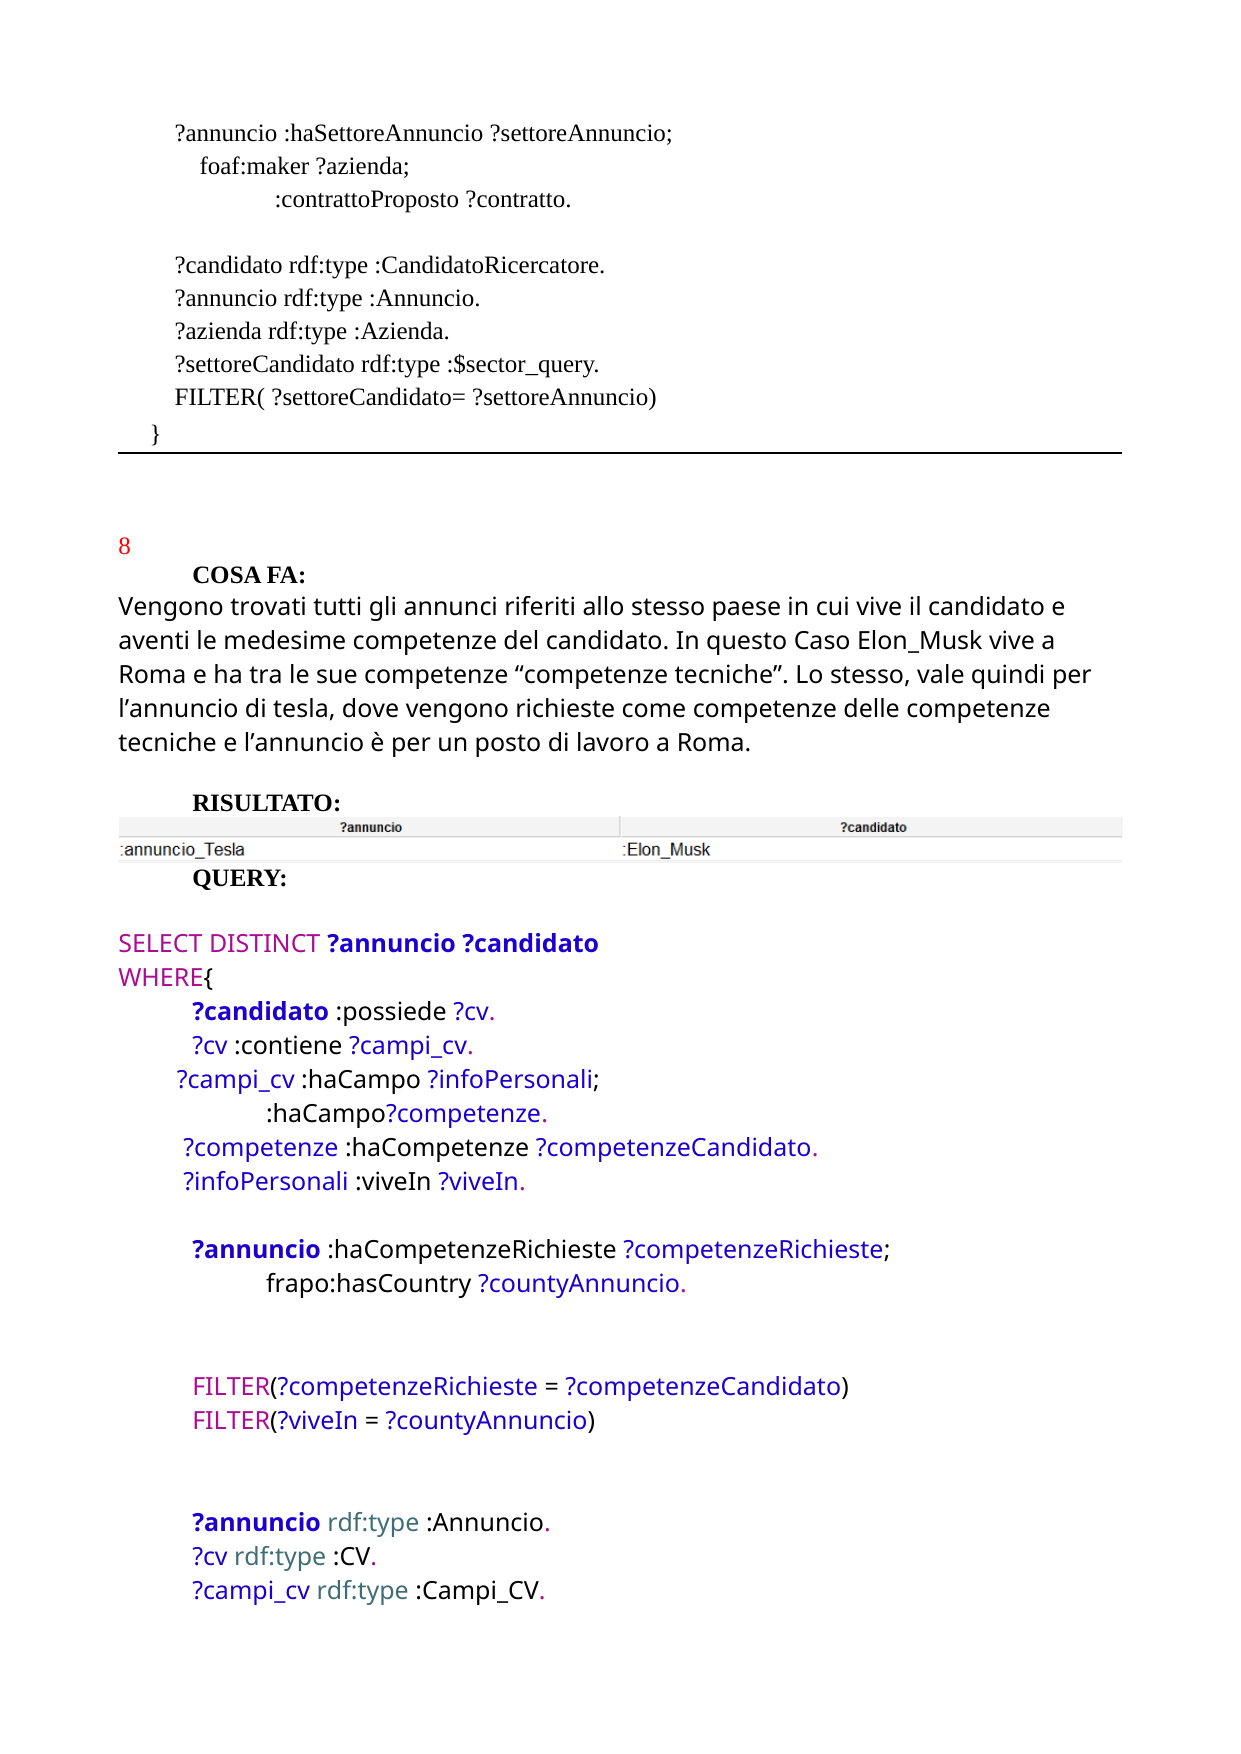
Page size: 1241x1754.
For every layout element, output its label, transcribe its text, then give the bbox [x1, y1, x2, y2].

text ?annuncio rdf:type :Annuncio. [118, 1504, 1122, 1539]
text ?cv rdf:type :CV. [118, 1539, 1122, 1573]
text frapo:hasCountry ?countyAnnuncio. [118, 1266, 1122, 1300]
text WHERE{ [118, 959, 1122, 994]
text Vengono trovati tutti gli annunci riferiti allo stesso paese in cui vive il candidato e aventi le medesime competenze del candidato. In questo Caso Elon_Musk vive a Roma e ha tra le sue competenze “competenze tecniche”. Lo stesso, vale quindi per l’annuncio di tesla, dove vengono richieste come competenze delle competenze tecniche e l’annuncio è per un posto di lavoro a Roma. [118, 588, 1122, 759]
text ?annuncio :haCompetenzeRichieste ?competenzeRichieste; [118, 1232, 1122, 1266]
text COSA FA: [118, 560, 1122, 588]
text ?campi_cv :haCampo ?infoPersonali; [118, 1062, 1122, 1096]
text FILTER(?viveIn = ?countyAnnuncio) [118, 1402, 1122, 1436]
text ?cv :contiene ?campi_cv. [118, 1028, 1122, 1062]
text ?campi_cv rdf:type :Campi_CV. [118, 1573, 1122, 1607]
text ?competenze :haCompetenze ?competenzeCandidato. [118, 1130, 1122, 1164]
text :haCampo?competenze. [118, 1096, 1122, 1130]
text ?candidato :possiede ?cv. [118, 994, 1122, 1028]
text FILTER(?competenzeRichieste = ?competenzeCandidato) [118, 1368, 1122, 1402]
text ?infoPersonali :viveIn ?viveIn. [118, 1164, 1122, 1198]
text SELECT DISTINCT ?annuncio ?candidato [118, 926, 1122, 959]
text ?annuncio :haSettoreAnnuncio ?settoreAnnuncio; foaf:maker ?azienda; :contrattoProposto ?contratto. ?candidato rdf:type :CandidatoRicercatore. ?annuncio rdf:type :Annuncio. ?azienda rdf:type :Azienda. ?settoreCandidato rdf:type :$sector_query. FILTER( ?settoreCandidato= ?settoreAnnuncio) } [118, 118, 1122, 452]
text 8 [118, 531, 1122, 560]
text QUERY: [118, 863, 1122, 891]
text RISULTATO: [118, 788, 1122, 816]
